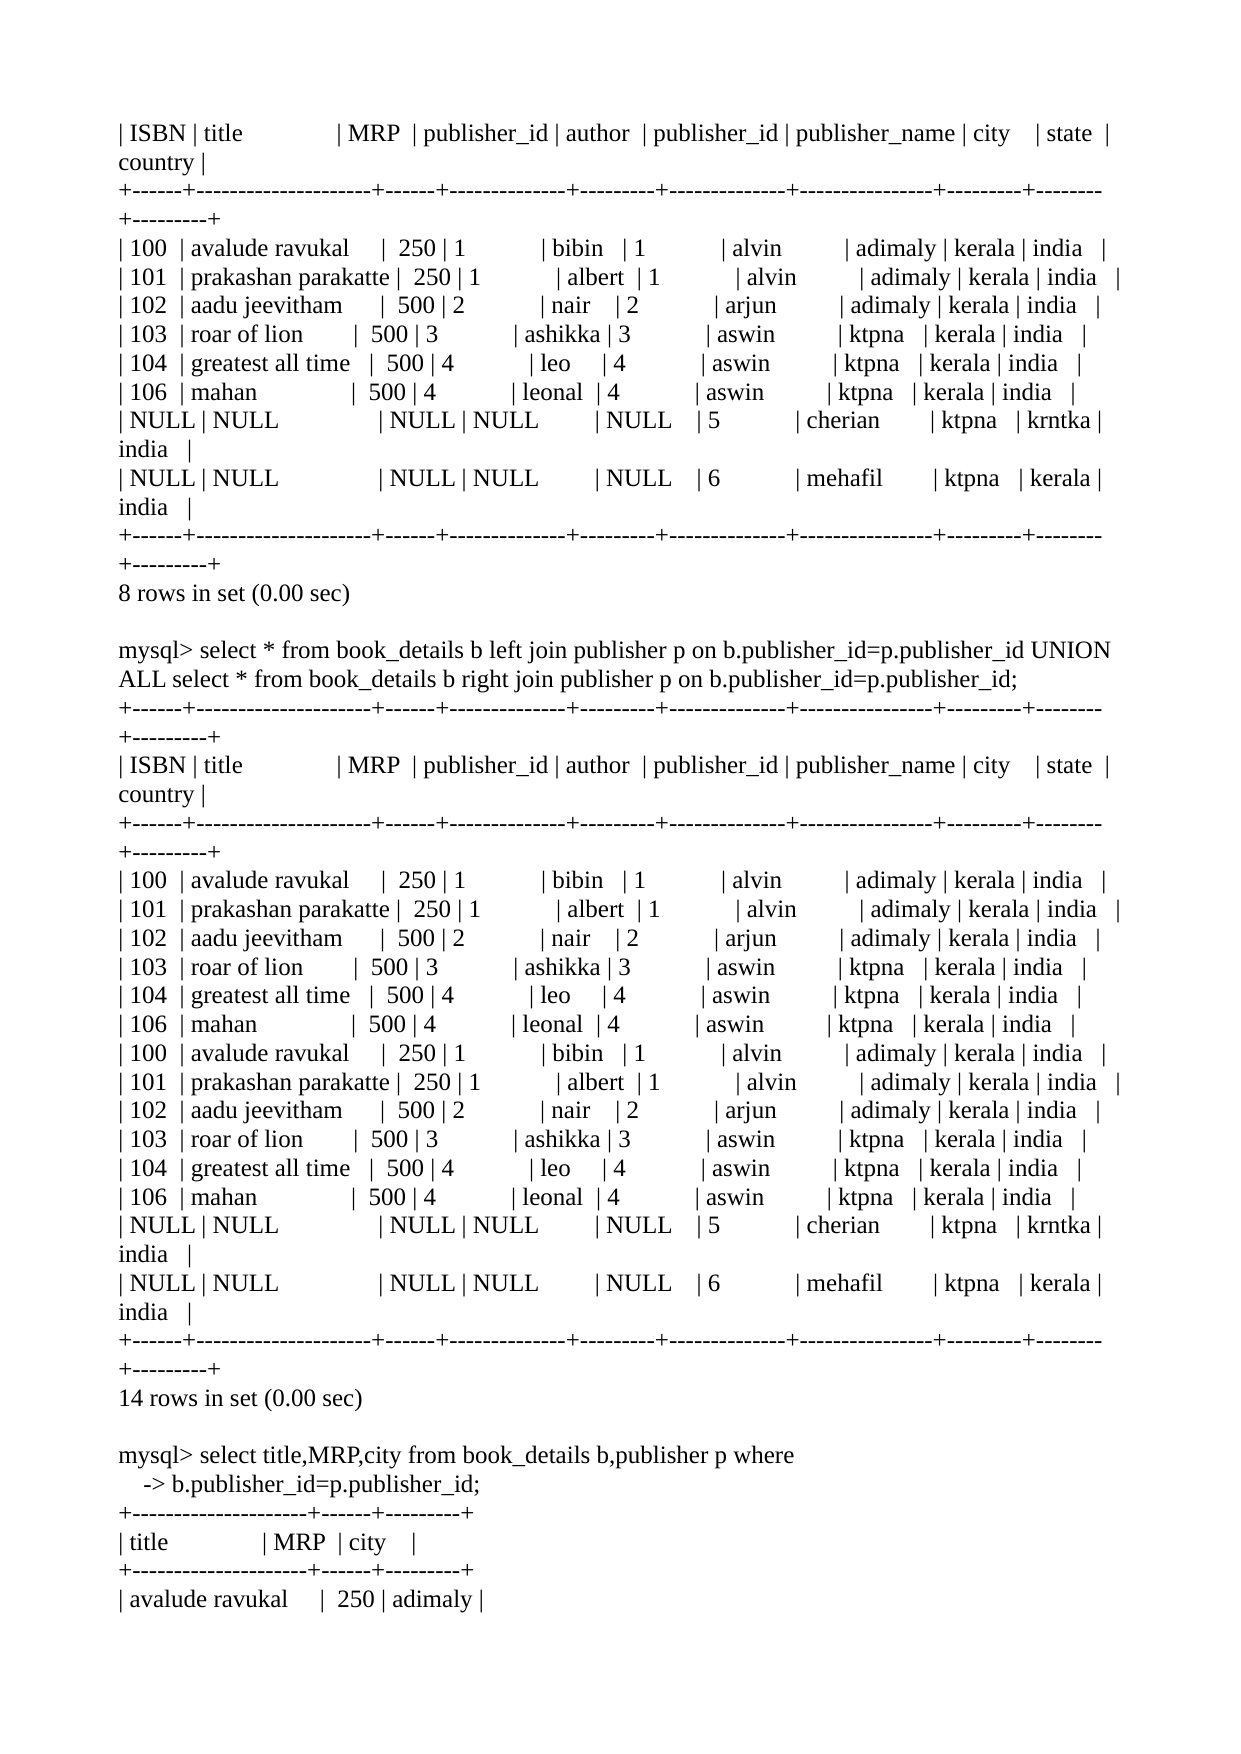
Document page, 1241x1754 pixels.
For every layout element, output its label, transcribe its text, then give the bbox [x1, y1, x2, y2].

text | 106 | mahan | 500 | 4 | leonal | 4 | aswin | ktpna | kerala | india | [118, 1009, 1122, 1038]
text | 103 | roar of lion | 500 | 3 | ashikka | 3 | aswin | ktpna | kerala | india | [118, 319, 1122, 348]
text +---------------------+------+---------+ [118, 1556, 1122, 1584]
text | 103 | roar of lion | 500 | 3 | ashikka | 3 | aswin | ktpna | kerala | india | [118, 952, 1122, 981]
text +------+---------------------+------+--------------+---------+--------------+----------------+---------+--------+---------+ [118, 1326, 1122, 1383]
text | 102 | aadu jeevitham | 500 | 2 | nair | 2 | arjun | adimaly | kerala | india | [118, 291, 1122, 319]
text | ISBN | title | MRP | publisher_id | author | publisher_id | publisher_name | city | state | country | [118, 751, 1122, 808]
text | 101 | prakashan parakatte | 250 | 1 | albert | 1 | alvin | adimaly | kerala | india | [118, 1067, 1122, 1096]
text | title | MRP | city | [118, 1527, 1122, 1556]
text | 103 | roar of lion | 500 | 3 | ashikka | 3 | aswin | ktpna | kerala | india | [118, 1124, 1122, 1153]
text | 100 | avalude ravukal | 250 | 1 | bibin | 1 | alvin | adimaly | kerala | india | [118, 233, 1122, 262]
text mysql> select * from book_details b left join publisher p on b.publisher_id=p.publisher_id UNION ALL select * from book_details b right join publisher p on b.publisher_id=p.publisher_id; [118, 636, 1122, 693]
text +------+---------------------+------+--------------+---------+--------------+----------------+---------+--------+---------+ [118, 176, 1122, 233]
text +------+---------------------+------+--------------+---------+--------------+----------------+---------+--------+---------+ [118, 693, 1122, 751]
text 8 rows in set (0.00 sec) [118, 578, 1122, 607]
text | 101 | prakashan parakatte | 250 | 1 | albert | 1 | alvin | adimaly | kerala | india | [118, 894, 1122, 923]
text mysql> select title,MRP,city from book_details b,publisher p where [118, 1441, 1122, 1469]
text | 106 | mahan | 500 | 4 | leonal | 4 | aswin | ktpna | kerala | india | [118, 1182, 1122, 1211]
text | 104 | greatest all time | 500 | 4 | leo | 4 | aswin | ktpna | kerala | india | [118, 1153, 1122, 1182]
text | 102 | aadu jeevitham | 500 | 2 | nair | 2 | arjun | adimaly | kerala | india | [118, 923, 1122, 952]
text | avalude ravukal | 250 | adimaly | [118, 1584, 1122, 1613]
text | 106 | mahan | 500 | 4 | leonal | 4 | aswin | ktpna | kerala | india | [118, 377, 1122, 406]
text +---------------------+------+---------+ [118, 1498, 1122, 1527]
text | 102 | aadu jeevitham | 500 | 2 | nair | 2 | arjun | adimaly | kerala | india | [118, 1096, 1122, 1124]
text | NULL | NULL | NULL | NULL | NULL | 5 | cherian | ktpna | krntka | india | [118, 406, 1122, 463]
text | 104 | greatest all time | 500 | 4 | leo | 4 | aswin | ktpna | kerala | india | [118, 981, 1122, 1009]
text | 100 | avalude ravukal | 250 | 1 | bibin | 1 | alvin | adimaly | kerala | india | [118, 1038, 1122, 1067]
text +------+---------------------+------+--------------+---------+--------------+----------------+---------+--------+---------+ [118, 521, 1122, 578]
text | NULL | NULL | NULL | NULL | NULL | 5 | cherian | ktpna | krntka | india | [118, 1211, 1122, 1268]
text | 101 | prakashan parakatte | 250 | 1 | albert | 1 | alvin | adimaly | kerala | india | [118, 262, 1122, 291]
text | NULL | NULL | NULL | NULL | NULL | 6 | mehafil | ktpna | kerala | india | [118, 463, 1122, 521]
text +------+---------------------+------+--------------+---------+--------------+----------------+---------+--------+---------+ [118, 808, 1122, 866]
text 14 rows in set (0.00 sec) [118, 1383, 1122, 1412]
text | 104 | greatest all time | 500 | 4 | leo | 4 | aswin | ktpna | kerala | india | [118, 348, 1122, 377]
text -> b.publisher_id=p.publisher_id; [118, 1469, 1122, 1498]
text | 100 | avalude ravukal | 250 | 1 | bibin | 1 | alvin | adimaly | kerala | india | [118, 866, 1122, 894]
text | NULL | NULL | NULL | NULL | NULL | 6 | mehafil | ktpna | kerala | india | [118, 1268, 1122, 1326]
text | ISBN | title | MRP | publisher_id | author | publisher_id | publisher_name | city | state | country | [118, 118, 1122, 176]
